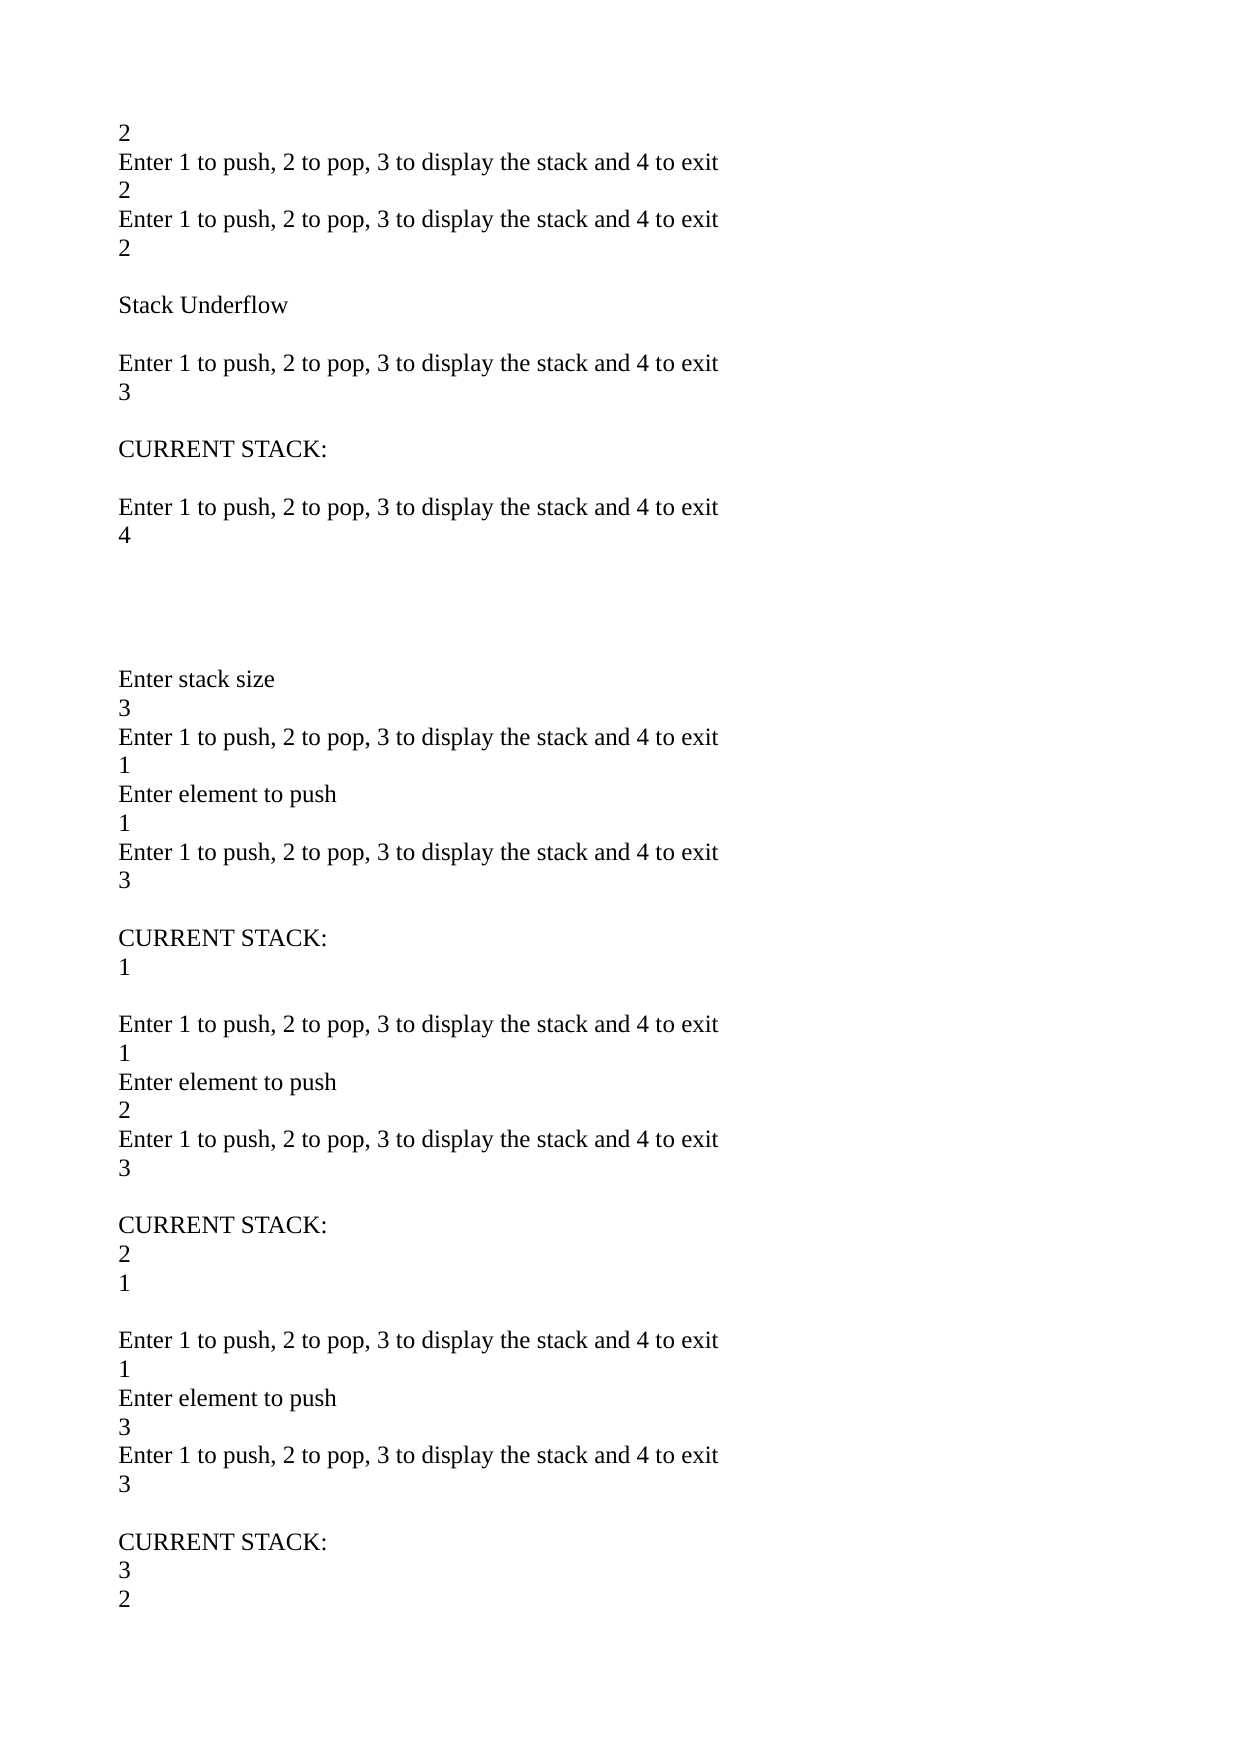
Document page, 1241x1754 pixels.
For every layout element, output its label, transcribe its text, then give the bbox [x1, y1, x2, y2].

text Enter element to push [118, 1067, 1122, 1096]
text Enter stack size [118, 664, 1122, 693]
text 2 [118, 1239, 1122, 1268]
text CURRENT STACK: [118, 1211, 1122, 1239]
text 3 [118, 866, 1122, 894]
text 3 [118, 1469, 1122, 1498]
text CURRENT STACK: [118, 1527, 1122, 1556]
text Enter 1 to push, 2 to pop, 3 to display the stack and 4 to exit [118, 837, 1122, 866]
text Enter 1 to push, 2 to pop, 3 to display the stack and 4 to exit [118, 348, 1122, 377]
text 2 [118, 176, 1122, 204]
text 1 [118, 751, 1122, 779]
text Enter 1 to push, 2 to pop, 3 to display the stack and 4 to exit [118, 722, 1122, 751]
text 3 [118, 1153, 1122, 1182]
text 1 [118, 808, 1122, 837]
text 1 [118, 1268, 1122, 1297]
text 3 [118, 377, 1122, 406]
text 3 [118, 1556, 1122, 1584]
text 1 [118, 1038, 1122, 1067]
text Stack Underflow [118, 291, 1122, 319]
text 2 [118, 233, 1122, 262]
text 1 [118, 1354, 1122, 1383]
text Enter 1 to push, 2 to pop, 3 to display the stack and 4 to exit [118, 1326, 1122, 1354]
text Enter 1 to push, 2 to pop, 3 to display the stack and 4 to exit [118, 204, 1122, 233]
text 2 [118, 1584, 1122, 1613]
text 3 [118, 693, 1122, 722]
text 2 [118, 118, 1122, 147]
text Enter 1 to push, 2 to pop, 3 to display the stack and 4 to exit [118, 1441, 1122, 1469]
text 2 [118, 1096, 1122, 1124]
text 4 [118, 521, 1122, 549]
text CURRENT STACK: [118, 434, 1122, 463]
text Enter 1 to push, 2 to pop, 3 to display the stack and 4 to exit [118, 1009, 1122, 1038]
text Enter element to push [118, 779, 1122, 808]
text CURRENT STACK: [118, 923, 1122, 952]
text Enter 1 to push, 2 to pop, 3 to display the stack and 4 to exit [118, 492, 1122, 521]
text Enter 1 to push, 2 to pop, 3 to display the stack and 4 to exit [118, 1124, 1122, 1153]
text 3 [118, 1412, 1122, 1441]
text Enter element to push [118, 1383, 1122, 1412]
text 1 [118, 952, 1122, 981]
text Enter 1 to push, 2 to pop, 3 to display the stack and 4 to exit [118, 147, 1122, 176]
